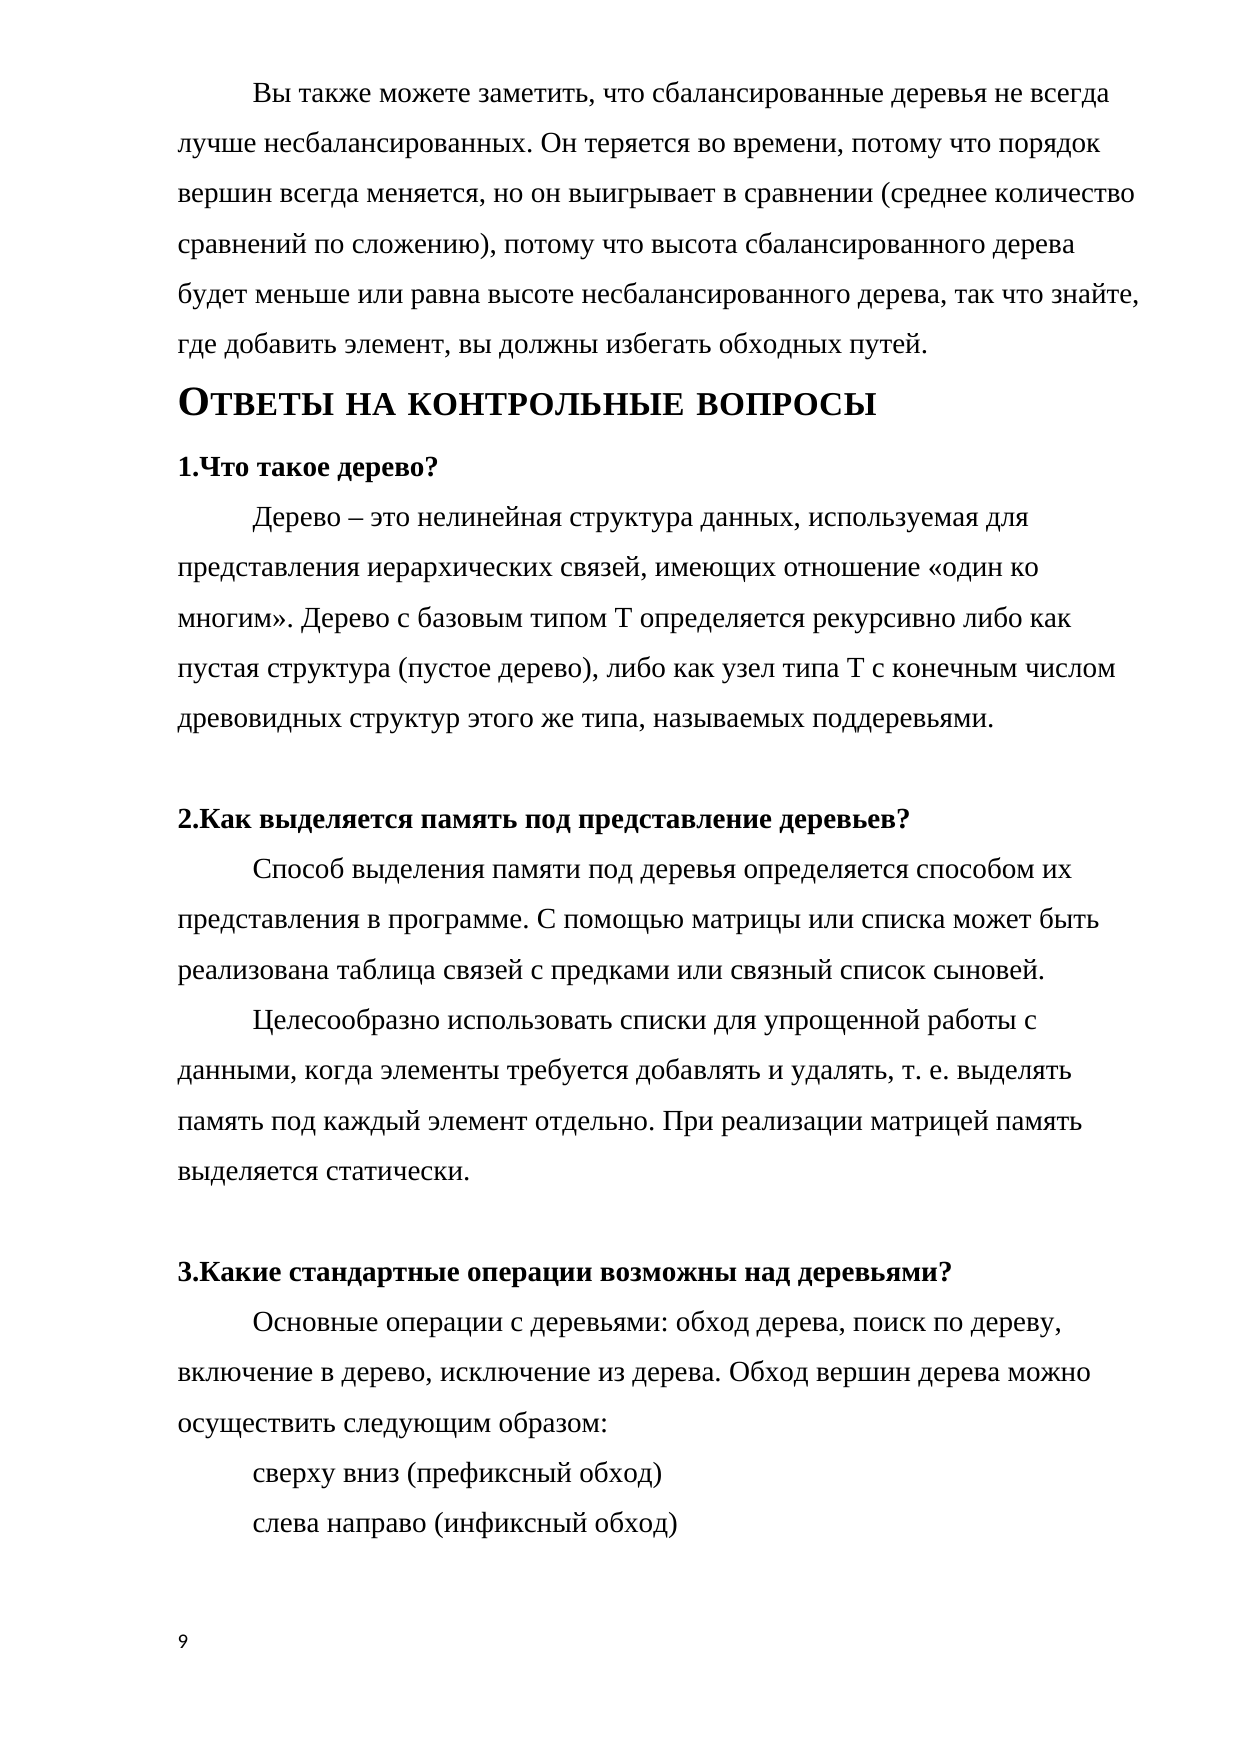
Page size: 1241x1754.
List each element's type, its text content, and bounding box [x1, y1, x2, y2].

text Способ выделения памяти под деревья определяется способом их представления в программе. C помощью матрицы или списка может быть реализована таблица связей с предками или связный список сыновей. Целесообразно использовать списки для упрощенной работы с данными, когда элементы требуется добавлять и удалять, т. е. выделять память под каждый элемент отдельно. При реализации матрицей память выделяется статически. [177, 851, 1152, 1237]
text Основные операции с деревьями: обход дерева, поиск по дереву, включение в дерево, исключение из дерева. Обход вершин дерева можно осуществить следующим образом: [177, 1304, 1152, 1438]
text Дерево – это нелинейная структура данных, используемая для представления иерархических связей, имеющих отношение «один ко многим». Дерево с базовым типом Т определяется рекурсивно либо как пустая структура (пустое дерево), либо как узел типа Т с конечным числом древовидных структур этого же типа, называемых поддеревьями. [177, 499, 1152, 784]
subtitle Ответы на контрольные вопросы [177, 377, 1152, 425]
text 1.Что такое дерево? [177, 449, 1152, 482]
text 3.Какие стандартные операции возможны над деревьями? [177, 1254, 1152, 1287]
text Вы также можете заметить, что сбалансированные деревья не всегда лучше несбалансированных. Он теряется во времени, потому что порядок вершин всегда меняется, но он выигрывает в сравнении (среднее количество сравнений по сложению), потому что высота сбалансированного дерева будет меньше или равна высоте несбалансированного дерева, так что знайте, где добавить элемент, вы должны избегать обходных путей. [177, 75, 1152, 360]
text слева направо (инфиксный обход) [177, 1505, 1152, 1539]
text 2.Как выделяется память под представление деревьев? [177, 801, 1152, 834]
text сверху вниз (префиксный обход) [177, 1455, 1152, 1488]
